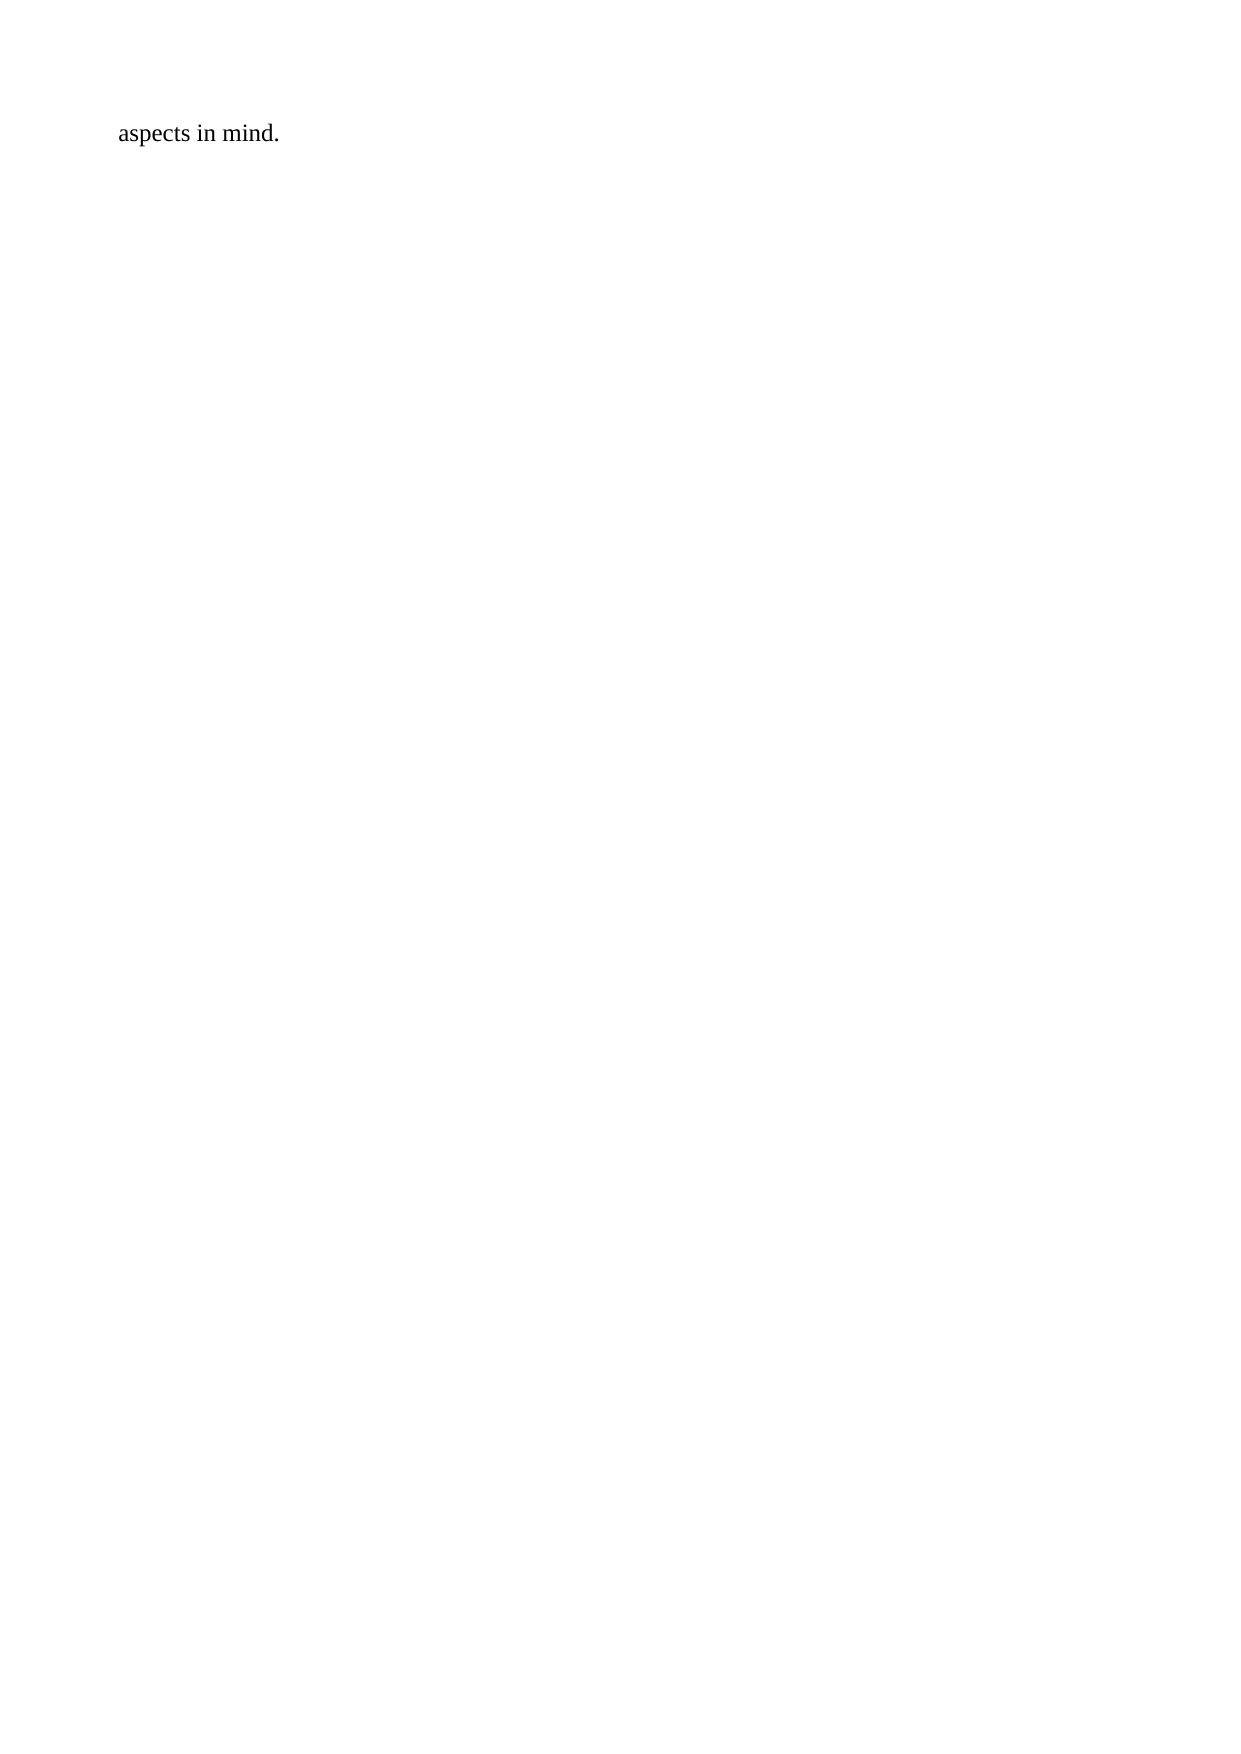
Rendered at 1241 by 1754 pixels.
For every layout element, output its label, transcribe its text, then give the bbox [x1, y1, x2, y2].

text aspects in mind. [118, 118, 1122, 147]
